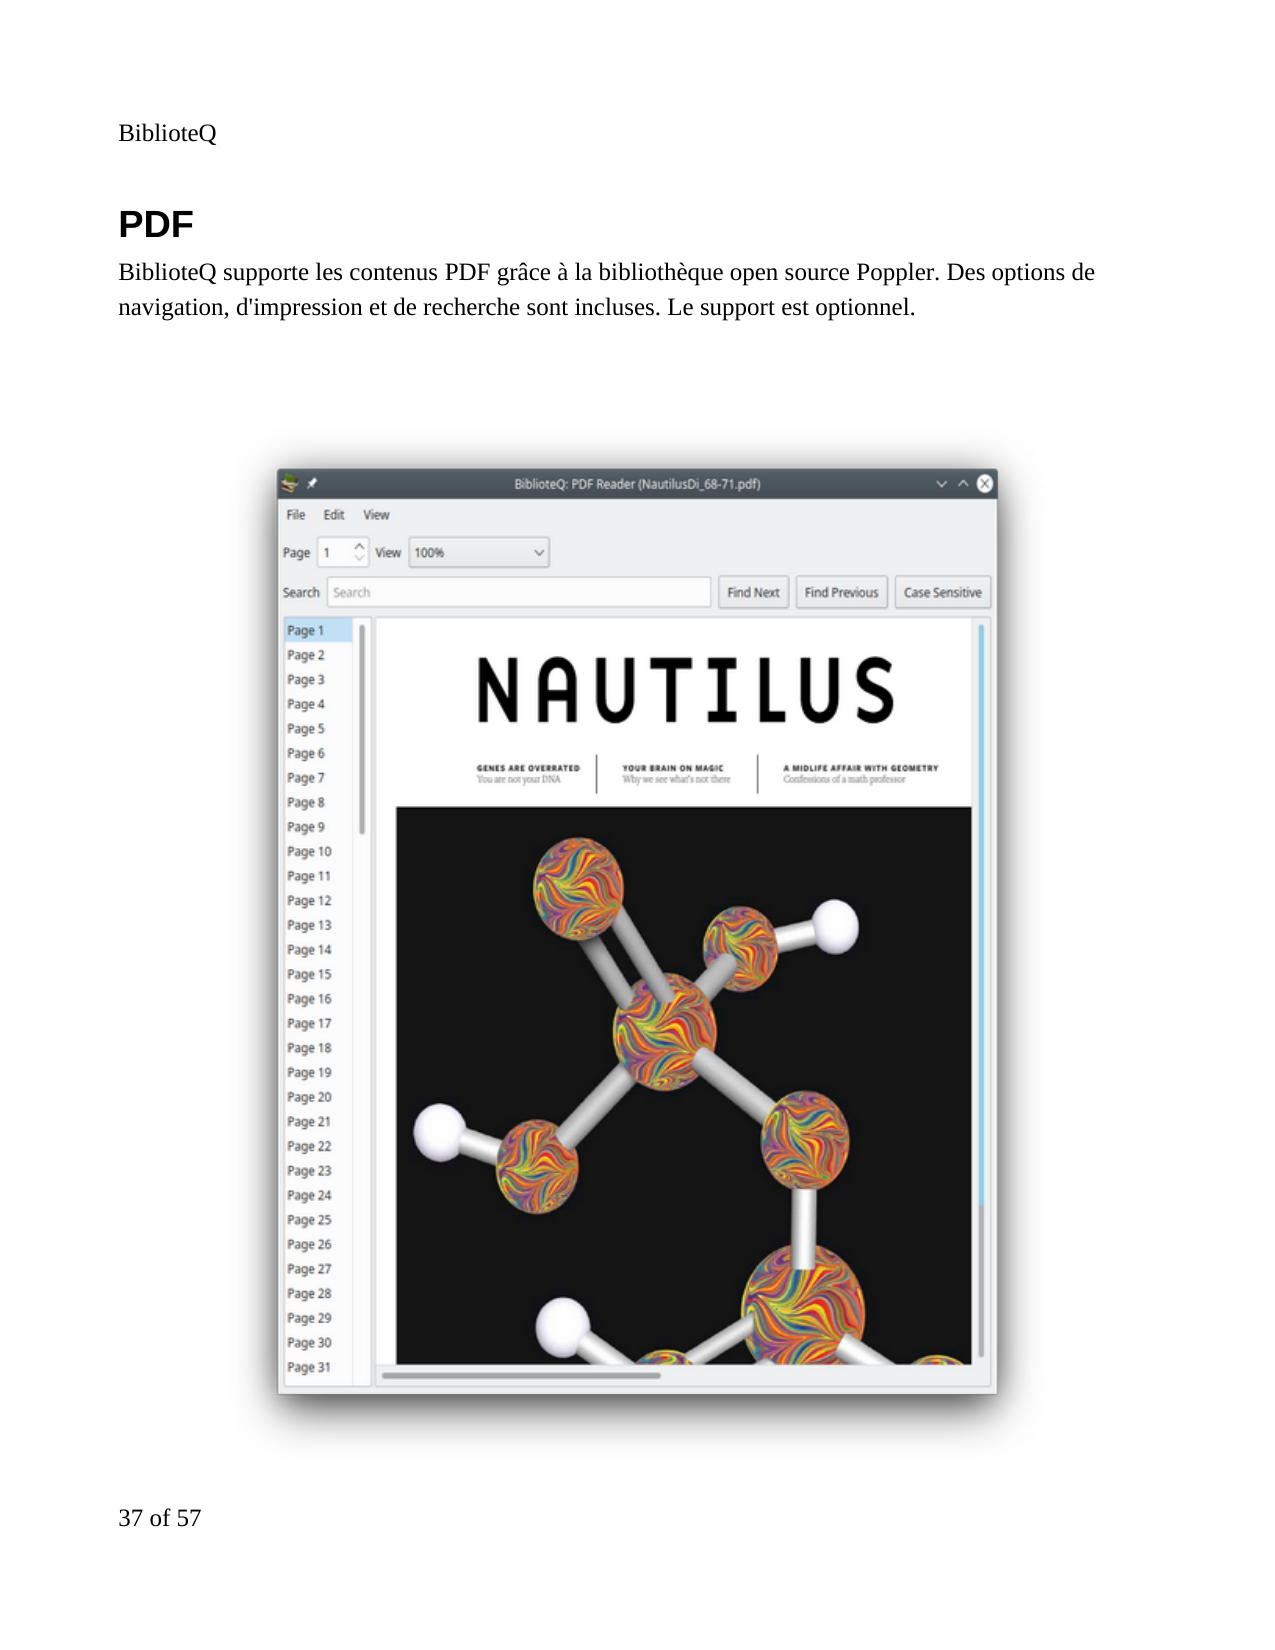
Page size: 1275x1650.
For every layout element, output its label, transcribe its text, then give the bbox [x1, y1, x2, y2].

text BiblioteQ supporte les contenus PDF grâce à la bibliothèque open source Poppler. Des options de navigation, d'impression et de recherche sont incluses. Le support est optionnel. [118, 257, 1157, 321]
picture [219, 415, 1056, 1473]
subtitle PDF [118, 201, 1157, 245]
